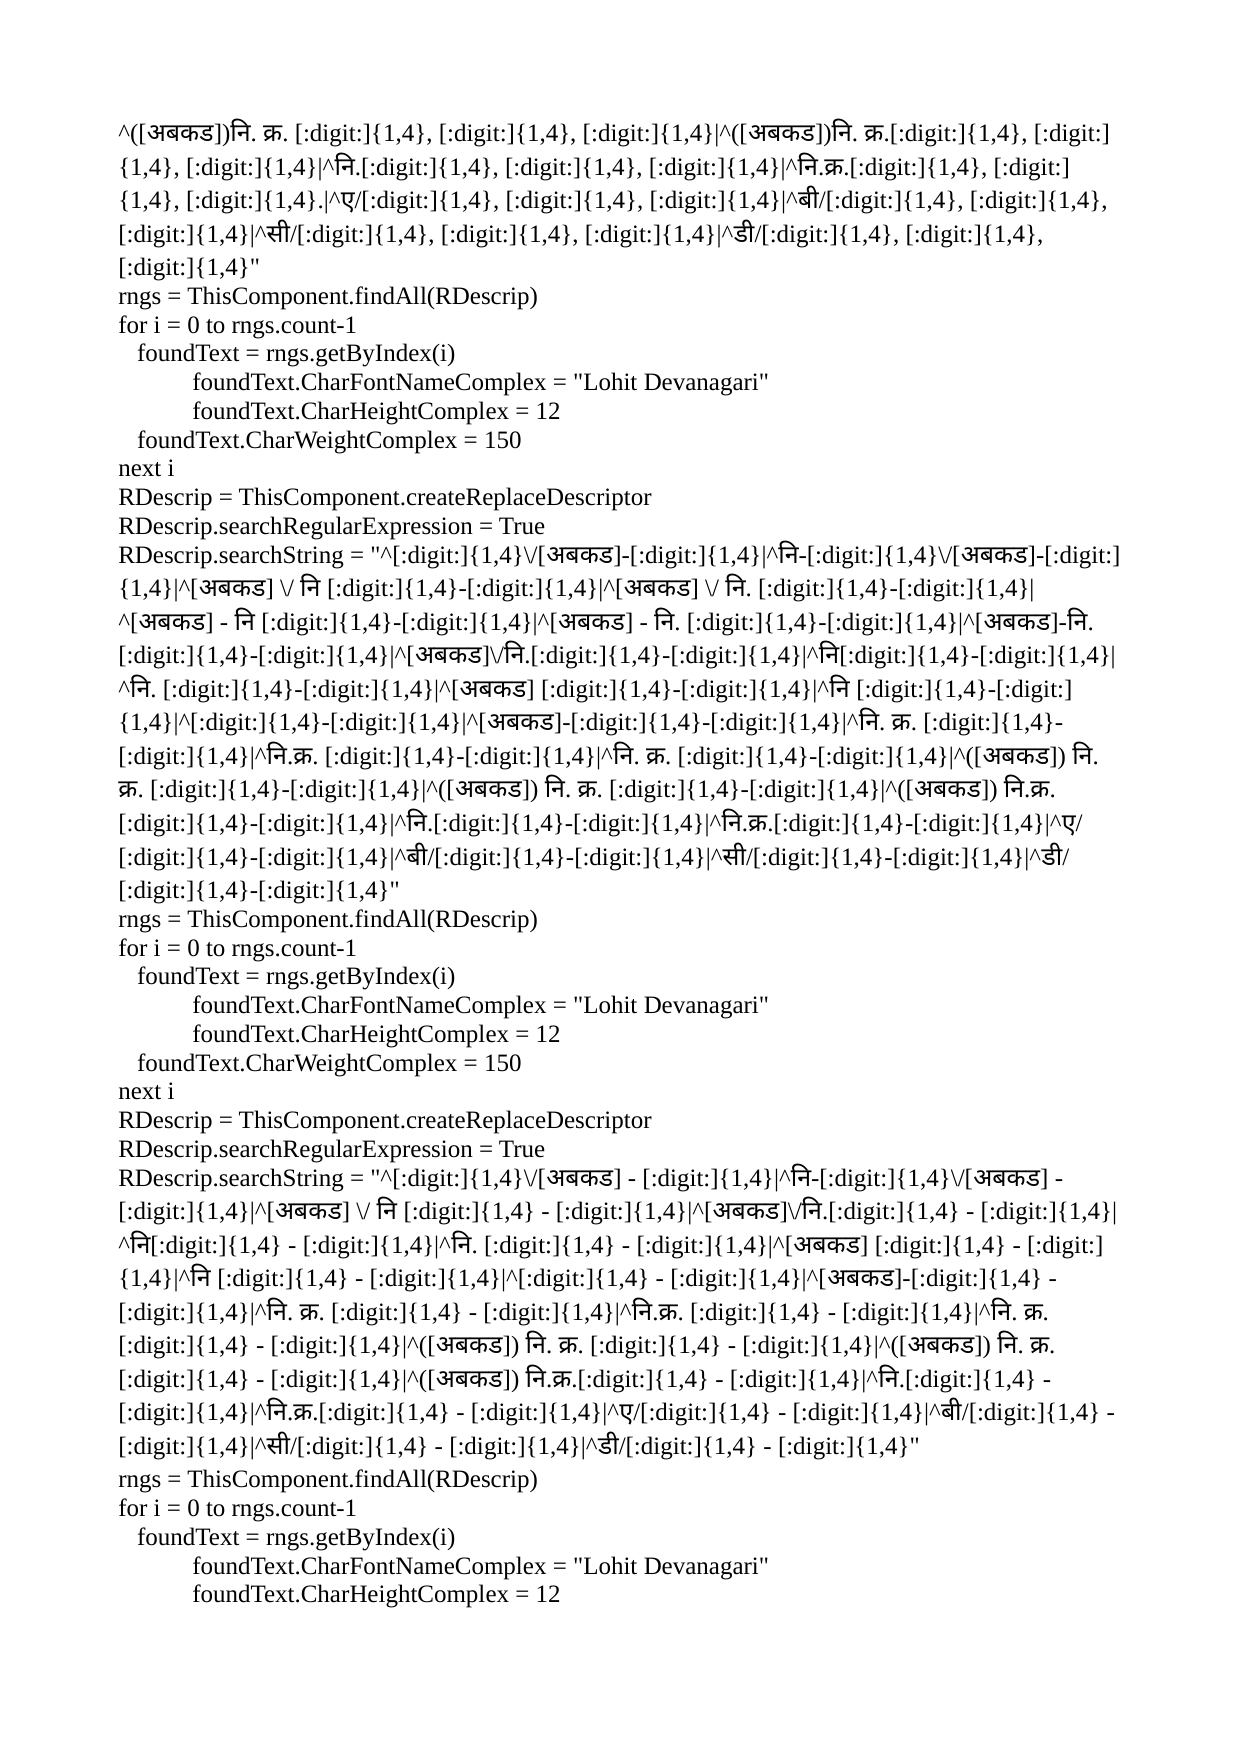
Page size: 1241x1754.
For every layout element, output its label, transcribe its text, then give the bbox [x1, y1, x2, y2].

text foundText.CharWeightComplex = 150 [118, 1048, 1122, 1076]
text rngs = ThisComponent.findAll(RDescrip) [118, 904, 1122, 933]
text RDescrip.searchRegularExpression = True [118, 511, 1122, 540]
text RDescrip.searchRegularExpression = True [118, 1134, 1122, 1163]
text foundText.CharHeightComplex = 12 [118, 1579, 1122, 1608]
text foundText = rngs.getByIndex(i) [118, 1522, 1122, 1551]
text foundText.CharHeightComplex = 12 [118, 396, 1122, 425]
text RDescrip.searchString = "^[:digit:]{1,4}\/[अबकड] - [:digit:]{1,4}|^नि-[:digit:]{1,4}\/[अबकड] - [:digit:]{1,4}|^[अबकड] \/ नि [:digit:]{1,4} - [:digit:]{1,4}|^[अबकड]\/नि.[:digit:]{1,4} - [:digit:]{1,4}|^नि[:digit:]{1,4} - [:digit:]{1,4}|^नि. [:digit:]{1,4} - [:digit:]{1,4}|^[अबकड] [:digit:]{1,4} - [:digit:]{1,4}|^नि [:digit:]{1,4} - [:digit:]{1,4}|^[:digit:]{1,4} - [:digit:]{1,4}|^[अबकड]-[:digit:]{1,4} - [:digit:]{1,4}|^नि. क्र. [:digit:]{1,4} - [:digit:]{1,4}|^नि.क्र. [:digit:]{1,4} - [:digit:]{1,4}|^नि. क्र. [:digit:]{1,4} - [:digit:]{1,4}|^([अबकड]) नि. क्र. [:digit:]{1,4} - [:digit:]{1,4}|^([अबकड]) नि. क्र. [:digit:]{1,4} - [:digit:]{1,4}|^([अबकड]) नि.क्र.[:digit:]{1,4} - [:digit:]{1,4}|^नि.[:digit:]{1,4} - [:digit:]{1,4}|^नि.क्र.[:digit:]{1,4} - [:digit:]{1,4}|^ए/[:digit:]{1,4} - [:digit:]{1,4}|^बी/[:digit:]{1,4} - [:digit:]{1,4}|^सी/[:digit:]{1,4} - [:digit:]{1,4}|^डी/[:digit:]{1,4} - [:digit:]{1,4}" [118, 1163, 1122, 1464]
text foundText.CharFontNameComplex = "Lohit Devanagari" [118, 367, 1122, 396]
text foundText = rngs.getByIndex(i) [118, 961, 1122, 990]
text foundText.CharFontNameComplex = "Lohit Devanagari" [118, 990, 1122, 1019]
text next i [118, 453, 1122, 482]
text rngs = ThisComponent.findAll(RDescrip) [118, 281, 1122, 310]
text RDescrip.searchString = "^[:digit:]{1,4}\/[अबकड]-[:digit:]{1,4}|^नि-[:digit:]{1,4}\/[अबकड]-[:digit:]{1,4}|^[अबकड] \/ नि [:digit:]{1,4}-[:digit:]{1,4}|^[अबकड] \/ नि. [:digit:]{1,4}-[:digit:]{1,4}|^[अबकड] - नि [:digit:]{1,4}-[:digit:]{1,4}|^[अबकड] - नि. [:digit:]{1,4}-[:digit:]{1,4}|^[अबकड]-नि.[:digit:]{1,4}-[:digit:]{1,4}|^[अबकड]\/नि.[:digit:]{1,4}-[:digit:]{1,4}|^नि[:digit:]{1,4}-[:digit:]{1,4}|^नि. [:digit:]{1,4}-[:digit:]{1,4}|^[अबकड] [:digit:]{1,4}-[:digit:]{1,4}|^नि [:digit:]{1,4}-[:digit:]{1,4}|^[:digit:]{1,4}-[:digit:]{1,4}|^[अबकड]-[:digit:]{1,4}-[:digit:]{1,4}|^नि. क्र. [:digit:]{1,4}-[:digit:]{1,4}|^नि.क्र. [:digit:]{1,4}-[:digit:]{1,4}|^नि. क्र. [:digit:]{1,4}-[:digit:]{1,4}|^([अबकड]) नि. क्र. [:digit:]{1,4}-[:digit:]{1,4}|^([अबकड]) नि. क्र. [:digit:]{1,4}-[:digit:]{1,4}|^([अबकड]) नि.क्र.[:digit:]{1,4}-[:digit:]{1,4}|^नि.[:digit:]{1,4}-[:digit:]{1,4}|^नि.क्र.[:digit:]{1,4}-[:digit:]{1,4}|^ए/[:digit:]{1,4}-[:digit:]{1,4}|^बी/[:digit:]{1,4}-[:digit:]{1,4}|^सी/[:digit:]{1,4}-[:digit:]{1,4}|^डी/[:digit:]{1,4}-[:digit:]{1,4}" [118, 540, 1122, 904]
text foundText = rngs.getByIndex(i) [118, 338, 1122, 367]
text next i [118, 1076, 1122, 1105]
text foundText.CharFontNameComplex = "Lohit Devanagari" [118, 1551, 1122, 1579]
text RDescrip = ThisComponent.createReplaceDescriptor [118, 482, 1122, 511]
text rngs = ThisComponent.findAll(RDescrip) [118, 1464, 1122, 1493]
text foundText.CharWeightComplex = 150 [118, 425, 1122, 453]
text ^([अबकड])नि. क्र. [:digit:]{1,4}, [:digit:]{1,4}, [:digit:]{1,4}|^([अबकड])नि. क्र.[:digit:]{1,4}, [:digit:]{1,4}, [:digit:]{1,4}|^नि.[:digit:]{1,4}, [:digit:]{1,4}, [:digit:]{1,4}|^नि.क्र.[:digit:]{1,4}, [:digit:]{1,4}, [:digit:]{1,4}.|^ए/[:digit:]{1,4}, [:digit:]{1,4}, [:digit:]{1,4}|^बी/[:digit:]{1,4}, [:digit:]{1,4}, [:digit:]{1,4}|^सी/[:digit:]{1,4}, [:digit:]{1,4}, [:digit:]{1,4}|^डी/[:digit:]{1,4}, [:digit:]{1,4}, [:digit:]{1,4}" [118, 118, 1122, 281]
text RDescrip = ThisComponent.createReplaceDescriptor [118, 1105, 1122, 1134]
text for i = 0 to rngs.count-1 [118, 933, 1122, 961]
text for i = 0 to rngs.count-1 [118, 310, 1122, 338]
text foundText.CharHeightComplex = 12 [118, 1019, 1122, 1048]
text for i = 0 to rngs.count-1 [118, 1493, 1122, 1522]
